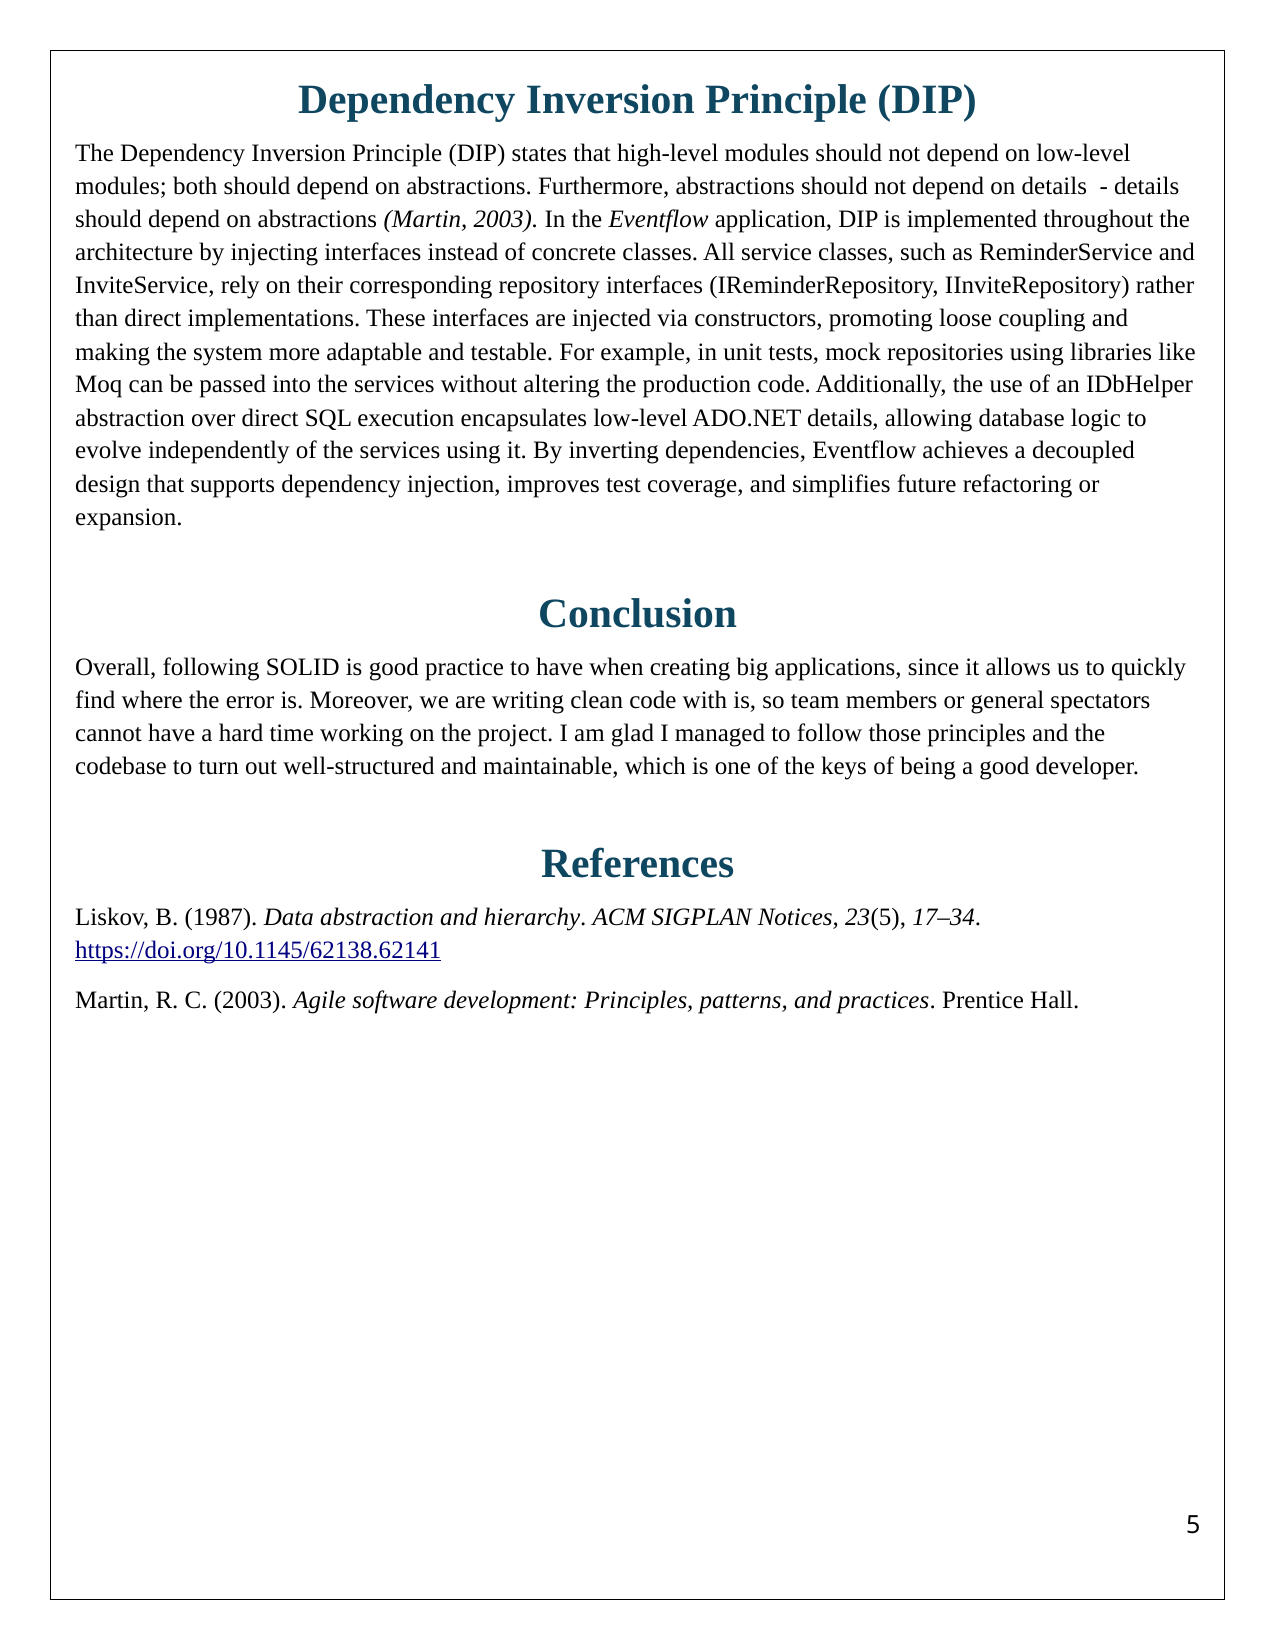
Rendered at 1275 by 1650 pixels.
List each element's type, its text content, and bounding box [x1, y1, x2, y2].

text Martin, R. C. (2003). Agile software development: Principles, patterns, and practices. Prentice Hall. [75, 985, 1200, 1013]
subtitle Conclusion [75, 589, 1200, 637]
subtitle Dependency Inversion Principle (DIP) [75, 75, 1200, 123]
text Overall, following SOLID is good practice to have when creating big applications, since it allows us to quickly find where the error is. Moreover, we are writing clean code with is, so team members or general spectators cannot have a hard time working on the project. I am glad I managed to follow those principles and the codebase to turn out well-structured and maintainable, which is one of the keys of being a good developer. [75, 652, 1200, 780]
text Liskov, B. (1987). Data abstraction and hierarchy. ACM SIGPLAN Notices, 23(5), 17–34. https://doi.org/10.1145/62138.62141 [75, 902, 1200, 964]
text The Dependency Inversion Principle (DIP) states that high-level modules should not depend on low-level modules; both should depend on abstractions. Furthermore, abstractions should not depend on details - details should depend on abstractions (Martin, 2003). In the Eventflow application, DIP is implemented throughout the architecture by injecting interfaces instead of concrete classes. All service classes, such as ReminderService and InviteService, rely on their corresponding repository interfaces (IReminderRepository, IInviteRepository) rather than direct implementations. These interfaces are injected via constructors, promoting loose coupling and making the system more adaptable and testable. For example, in unit tests, mock repositories using libraries like Moq can be passed into the services without altering the production code. Additionally, the use of an IDbHelper abstraction over direct SQL execution encapsulates low-level ADO.NET details, allowing database logic to evolve independently of the services using it. By inverting dependencies, Eventflow achieves a decoupled design that supports dependency injection, improves test coverage, and simplifies future refactoring or expansion. [75, 138, 1200, 530]
subtitle References [75, 838, 1200, 886]
